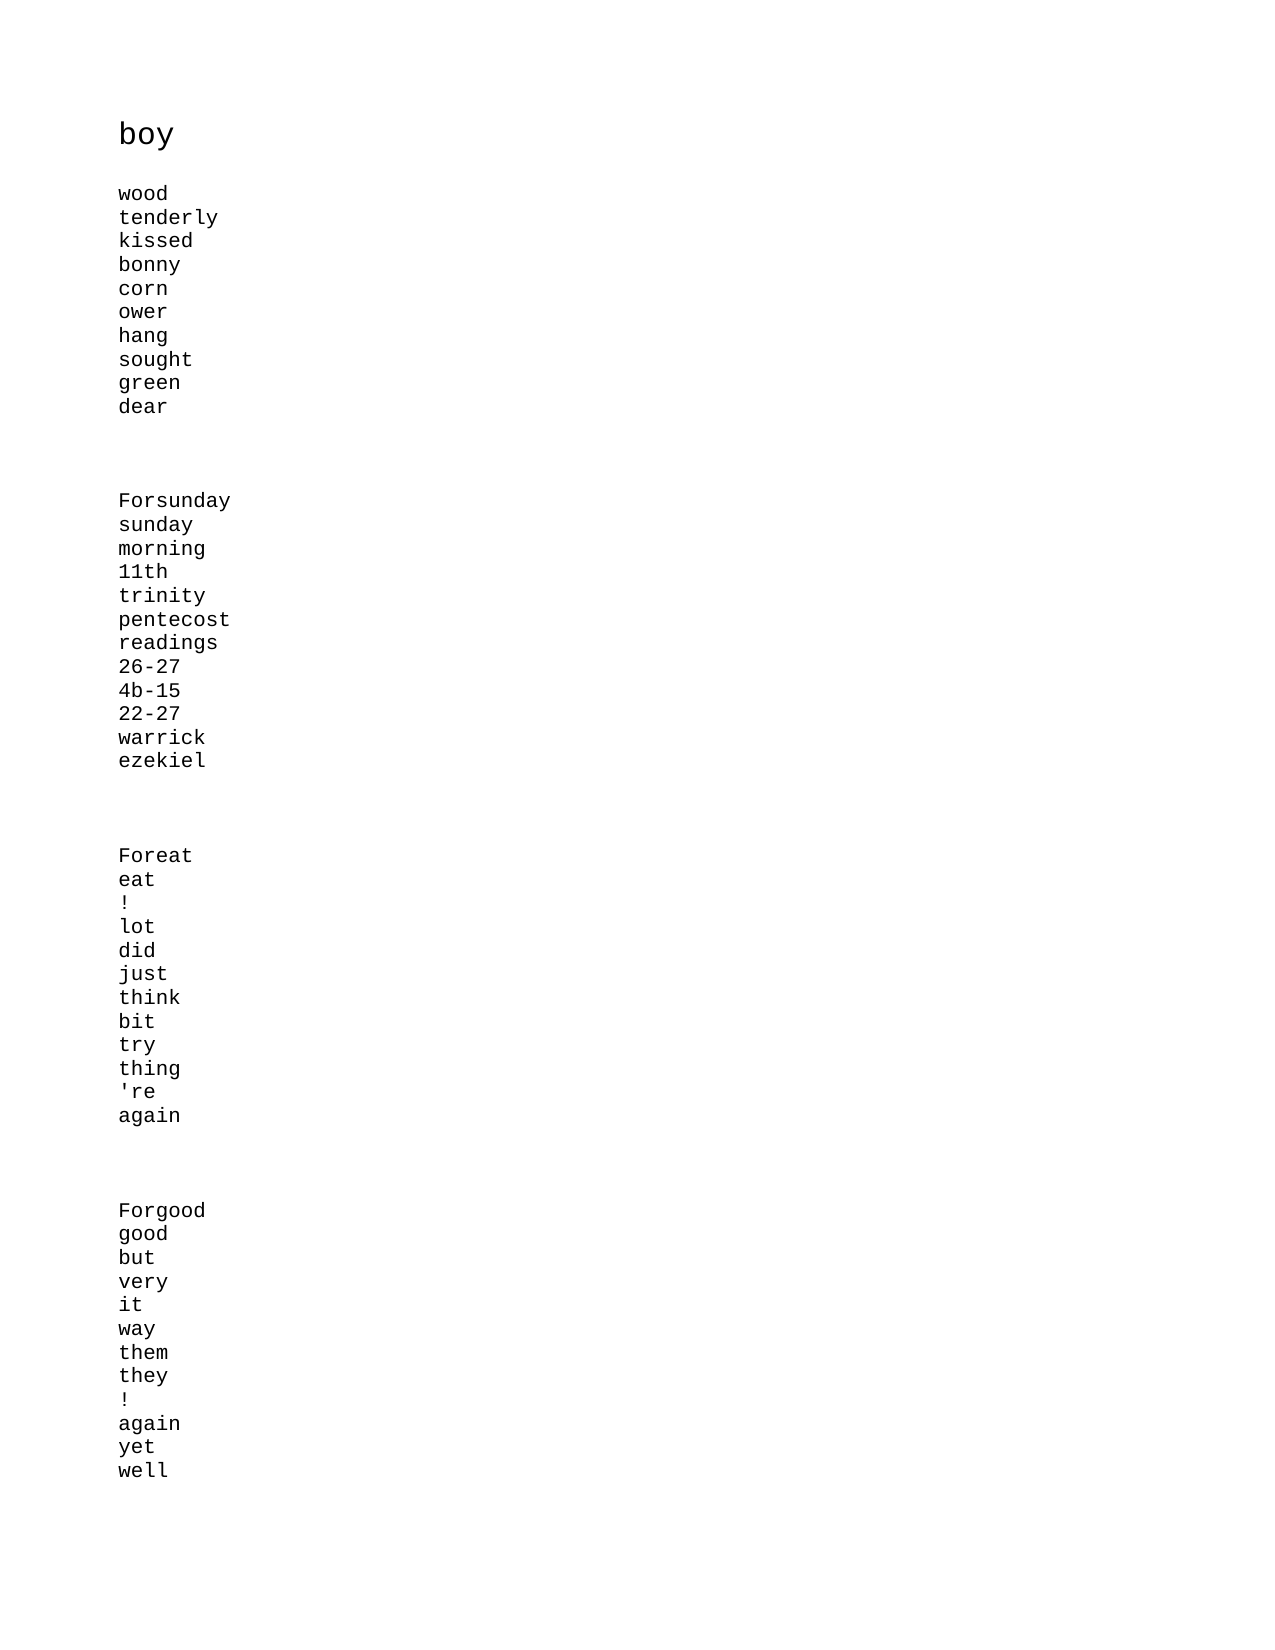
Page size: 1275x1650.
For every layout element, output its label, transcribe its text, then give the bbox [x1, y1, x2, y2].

text sought [118, 348, 1157, 372]
text 're [118, 1082, 1157, 1105]
text green [118, 372, 1157, 396]
text wood [118, 183, 1157, 207]
text did [118, 940, 1157, 963]
text 4b-15 [118, 679, 1157, 703]
text 22-27 [118, 703, 1157, 727]
text again [118, 1413, 1157, 1436]
text dear [118, 396, 1157, 419]
text they [118, 1365, 1157, 1389]
text just [118, 963, 1157, 987]
text sunday [118, 514, 1157, 538]
text bonny [118, 254, 1157, 278]
text think [118, 987, 1157, 1011]
text pentecost [118, 609, 1157, 632]
text very [118, 1271, 1157, 1294]
text Forsunday [118, 490, 1157, 514]
text ! [118, 1389, 1157, 1413]
text 26-27 [118, 656, 1157, 679]
text boy [118, 118, 1157, 153]
text morning [118, 538, 1157, 561]
text thing [118, 1058, 1157, 1082]
text bit [118, 1011, 1157, 1034]
text yet [118, 1436, 1157, 1460]
text way [118, 1318, 1157, 1342]
text but [118, 1247, 1157, 1271]
text trinity [118, 585, 1157, 609]
text warrick [118, 727, 1157, 751]
text eat [118, 869, 1157, 892]
text 11th [118, 561, 1157, 585]
text kissed [118, 230, 1157, 254]
text corn [118, 278, 1157, 301]
text Forgood [118, 1200, 1157, 1223]
text good [118, 1223, 1157, 1247]
text them [118, 1342, 1157, 1365]
text Foreat [118, 845, 1157, 869]
text well [118, 1460, 1157, 1483]
text try [118, 1034, 1157, 1058]
text readings [118, 632, 1157, 656]
text it [118, 1294, 1157, 1318]
text again [118, 1105, 1157, 1129]
text ezekiel [118, 751, 1157, 774]
text ower [118, 301, 1157, 325]
text tenderly [118, 207, 1157, 230]
text lot [118, 916, 1157, 940]
text ! [118, 892, 1157, 916]
text hang [118, 325, 1157, 348]
